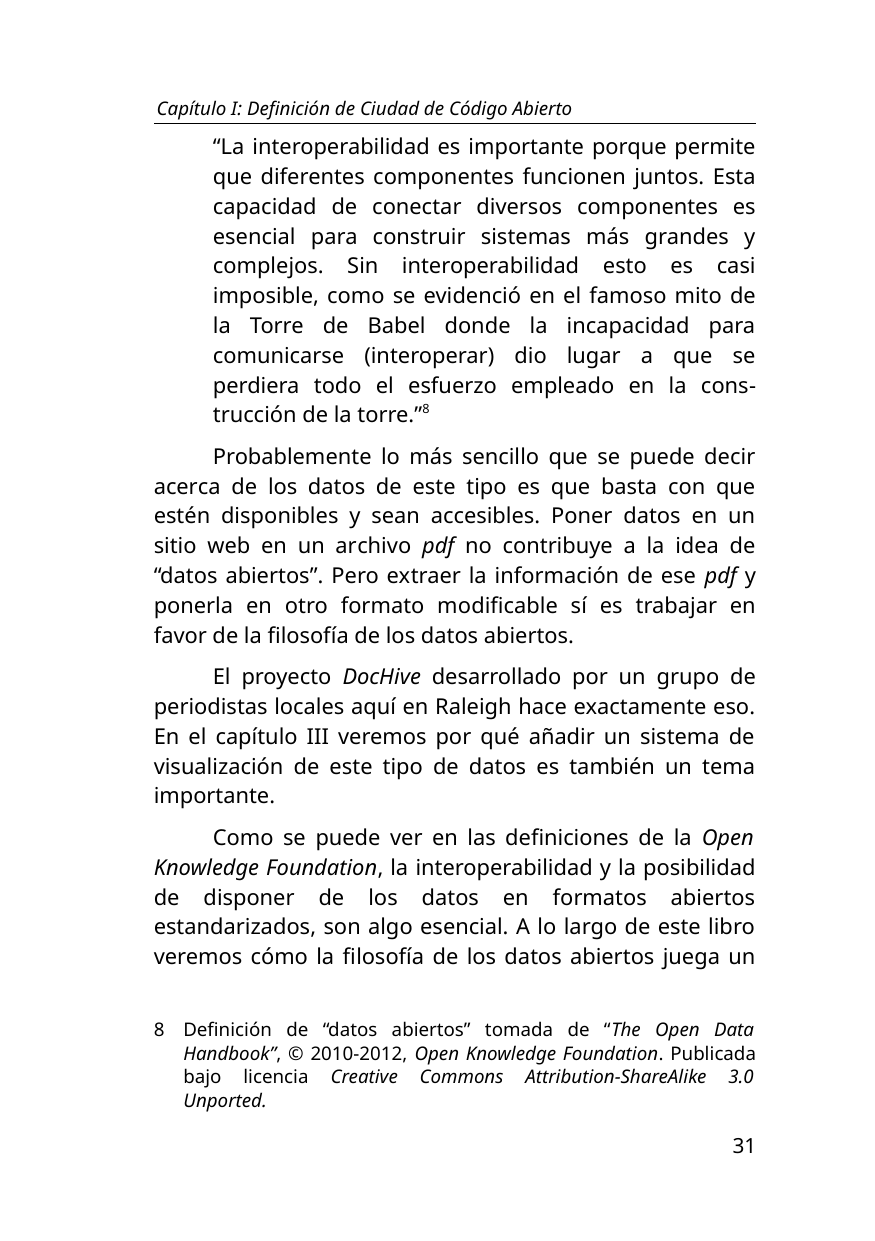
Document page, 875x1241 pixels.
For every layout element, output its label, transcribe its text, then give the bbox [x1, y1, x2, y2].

text El proyecto DocHive desarrollado por un grupo de pe­riodistas locales aquí en Raleigh hace exactamente eso. En el capítulo III veremos por qué añadir un sistema de visualiza­ción de este tipo de datos es también un tema importante. [153, 661, 756, 810]
text Definición de “datos abiertos” tomada de “The Open Data Handbook”, © 2010-2012, Open Knowledge Foundation. Publicada bajo licencia Creative Commons Attribution-ShareAlike 3.0 Unported. [153, 1017, 756, 1112]
text Probablemente lo más sencillo que se puede decir acer­ca de los datos de este tipo es que basta con que estén dispo­nibles y sean accesibles. Poner datos en un sitio web en un ar­chivo pdf no contribuye a la idea de “datos abiertos”. Pero ex­traer la información de ese pdf y ponerla en otro formato mo­dificable sí es trabajar en favor de la filosofía de los datos abiertos. [153, 441, 756, 649]
text “La interoperabilidad es importante porque permite que diferentes componentes funcionen juntos. Esta ca­pacidad de conectar diversos componentes es esencial para construir sistemas más grandes y complejos. Sin interoperabilidad esto es casi imposible, como se evi­denció en el famoso mito de la Torre de Babel donde la incapacidad para comunicarse (interoperar) dio lugar a que se perdiera todo el esfuerzo empleado en la cons­trucción de la torre.” [213, 131, 756, 429]
text Como se puede ver en las definiciones de la Open Knowledge Foundation, la interoperabilidad y la posibilidad de disponer de los datos en formatos abiertos estandarizados, son algo esencial. A lo largo de este libro veremos cómo la fi­losofía de los datos abiertos juega un [153, 822, 756, 971]
